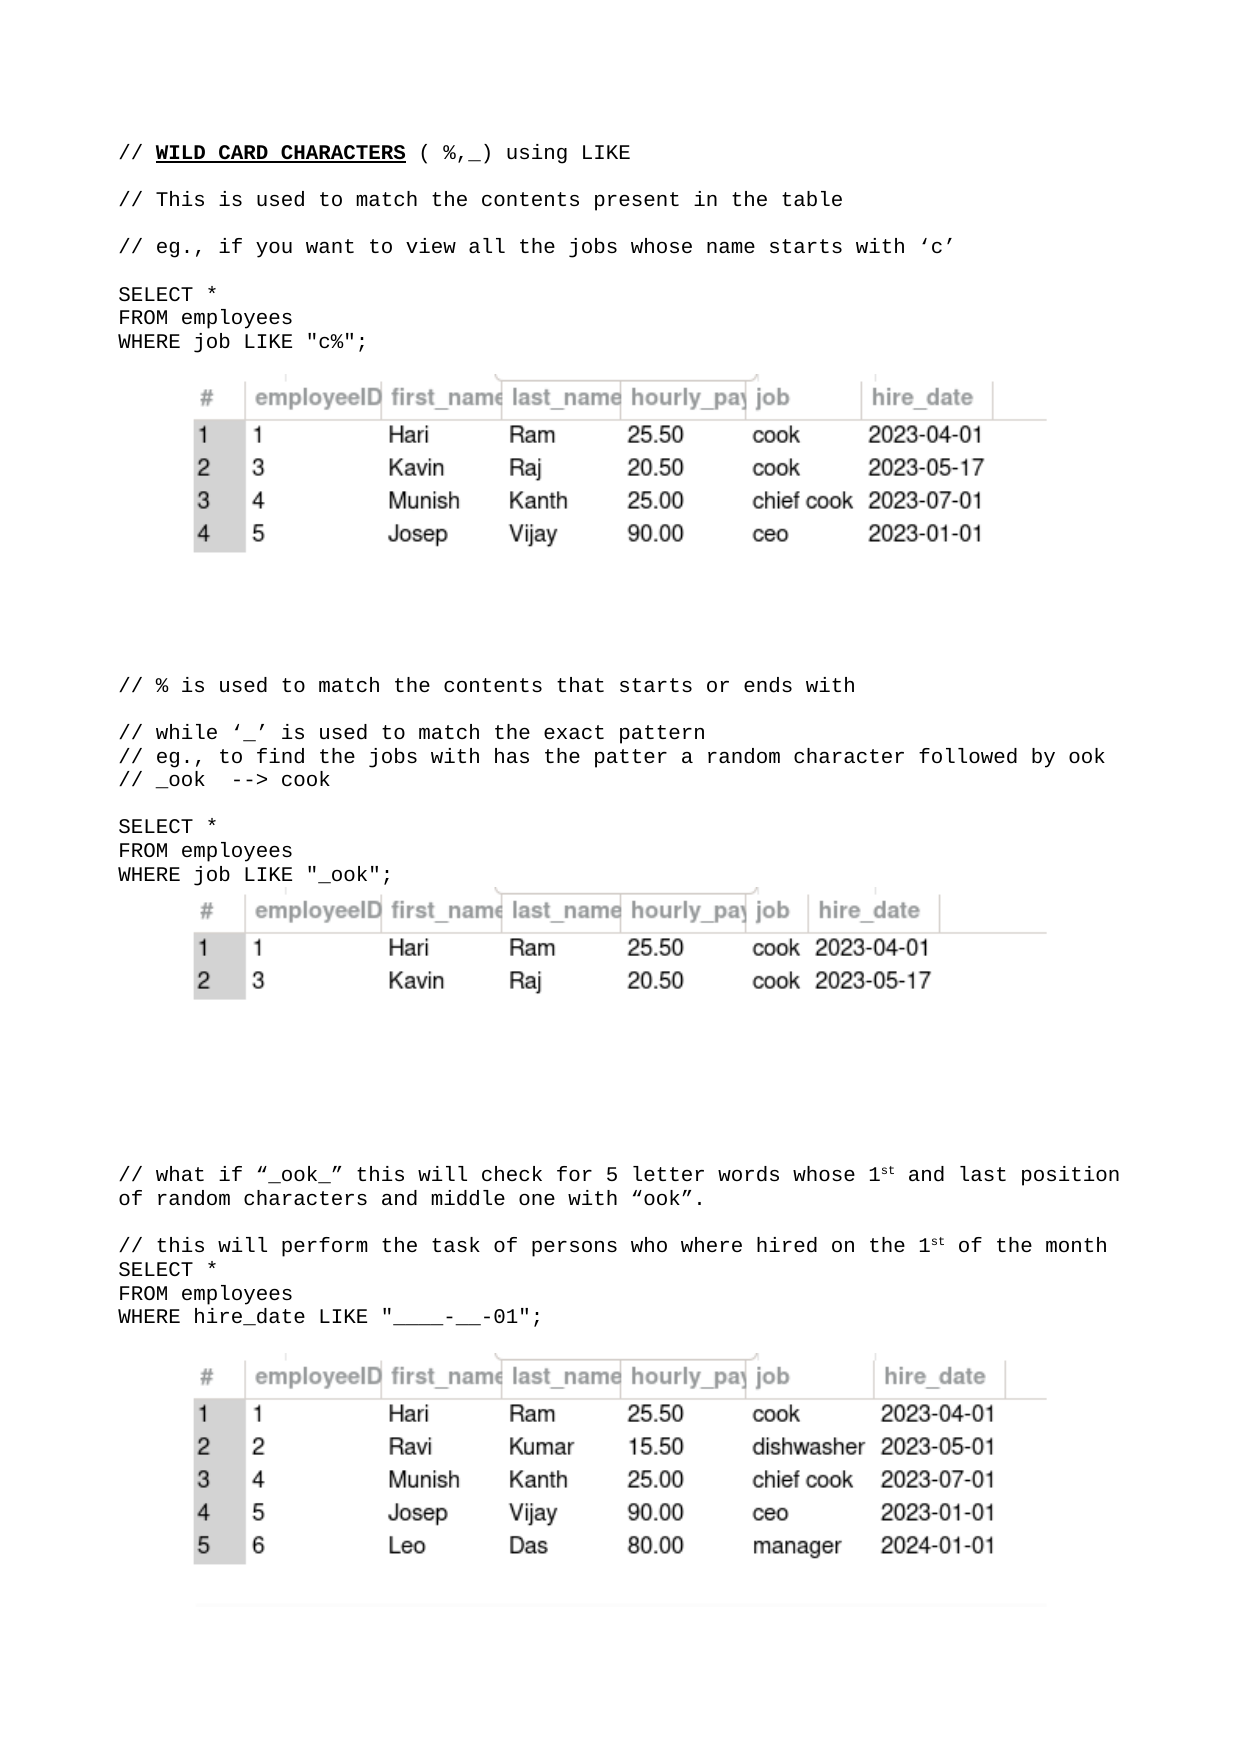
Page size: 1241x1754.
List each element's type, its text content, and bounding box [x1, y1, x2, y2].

text // WILD CARD CHARACTERS ( %,_) using LIKE [118, 142, 1122, 165]
text // what if “_ook_” this will check for 5 letter words whose 1st and last position of random characters and middle one with “ook”. [118, 1164, 1122, 1212]
text WHERE job LIKE "c%"; [118, 331, 1122, 354]
text // eg., if you want to view all the jobs whose name starts with ‘c’ [118, 236, 1122, 260]
text // _ook --> cook [118, 769, 1122, 793]
text // while ‘_’ is used to match the exact pattern [118, 722, 1122, 746]
picture [193, 887, 1047, 1141]
text WHERE hire_date LIKE "____-__-01"; [118, 1306, 1122, 1330]
text SELECT * [118, 817, 1122, 840]
text // this will perform the task of persons who where hired on the 1st of the month [118, 1235, 1122, 1259]
text FROM employees [118, 307, 1122, 331]
picture [193, 374, 1047, 628]
text WHERE job LIKE "_ook"; [118, 864, 1122, 887]
text FROM employees [118, 840, 1122, 864]
picture [193, 1353, 1047, 1607]
text SELECT * [118, 1259, 1122, 1282]
text // % is used to match the contents that starts or ends with [118, 675, 1122, 698]
text FROM employees [118, 1282, 1122, 1306]
text SELECT * [118, 284, 1122, 307]
text // eg., to find the jobs with has the patter a random character followed by ook [118, 746, 1122, 769]
text // This is used to match the contents present in the table [118, 189, 1122, 213]
